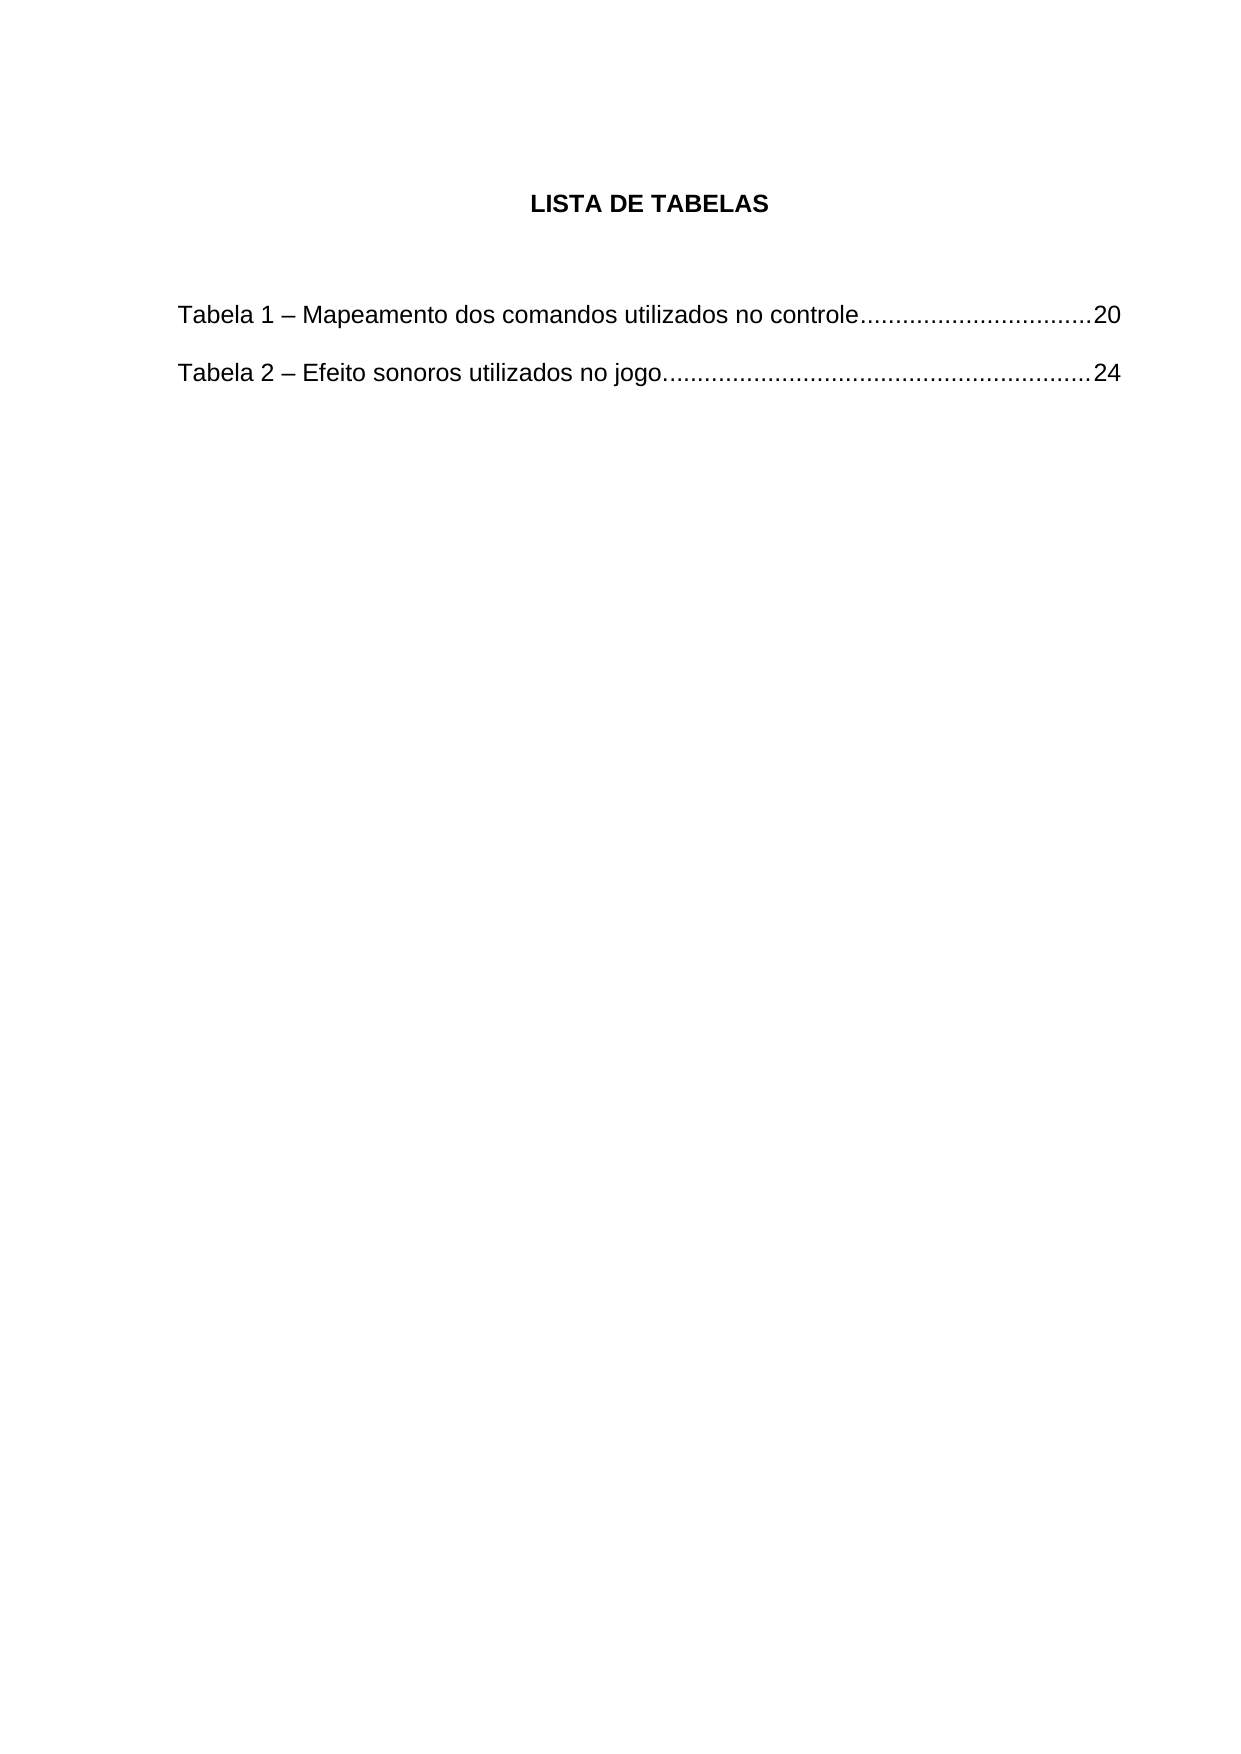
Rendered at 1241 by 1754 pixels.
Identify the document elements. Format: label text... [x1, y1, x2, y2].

text Tabela 1 – Mapeamento dos comandos utilizados no controle 20 [177, 300, 1122, 329]
text LISTA DE TABELAS [177, 189, 1122, 218]
text Tabela 2 – Efeito sonoros utilizados no jogo. 24 [177, 358, 1122, 386]
